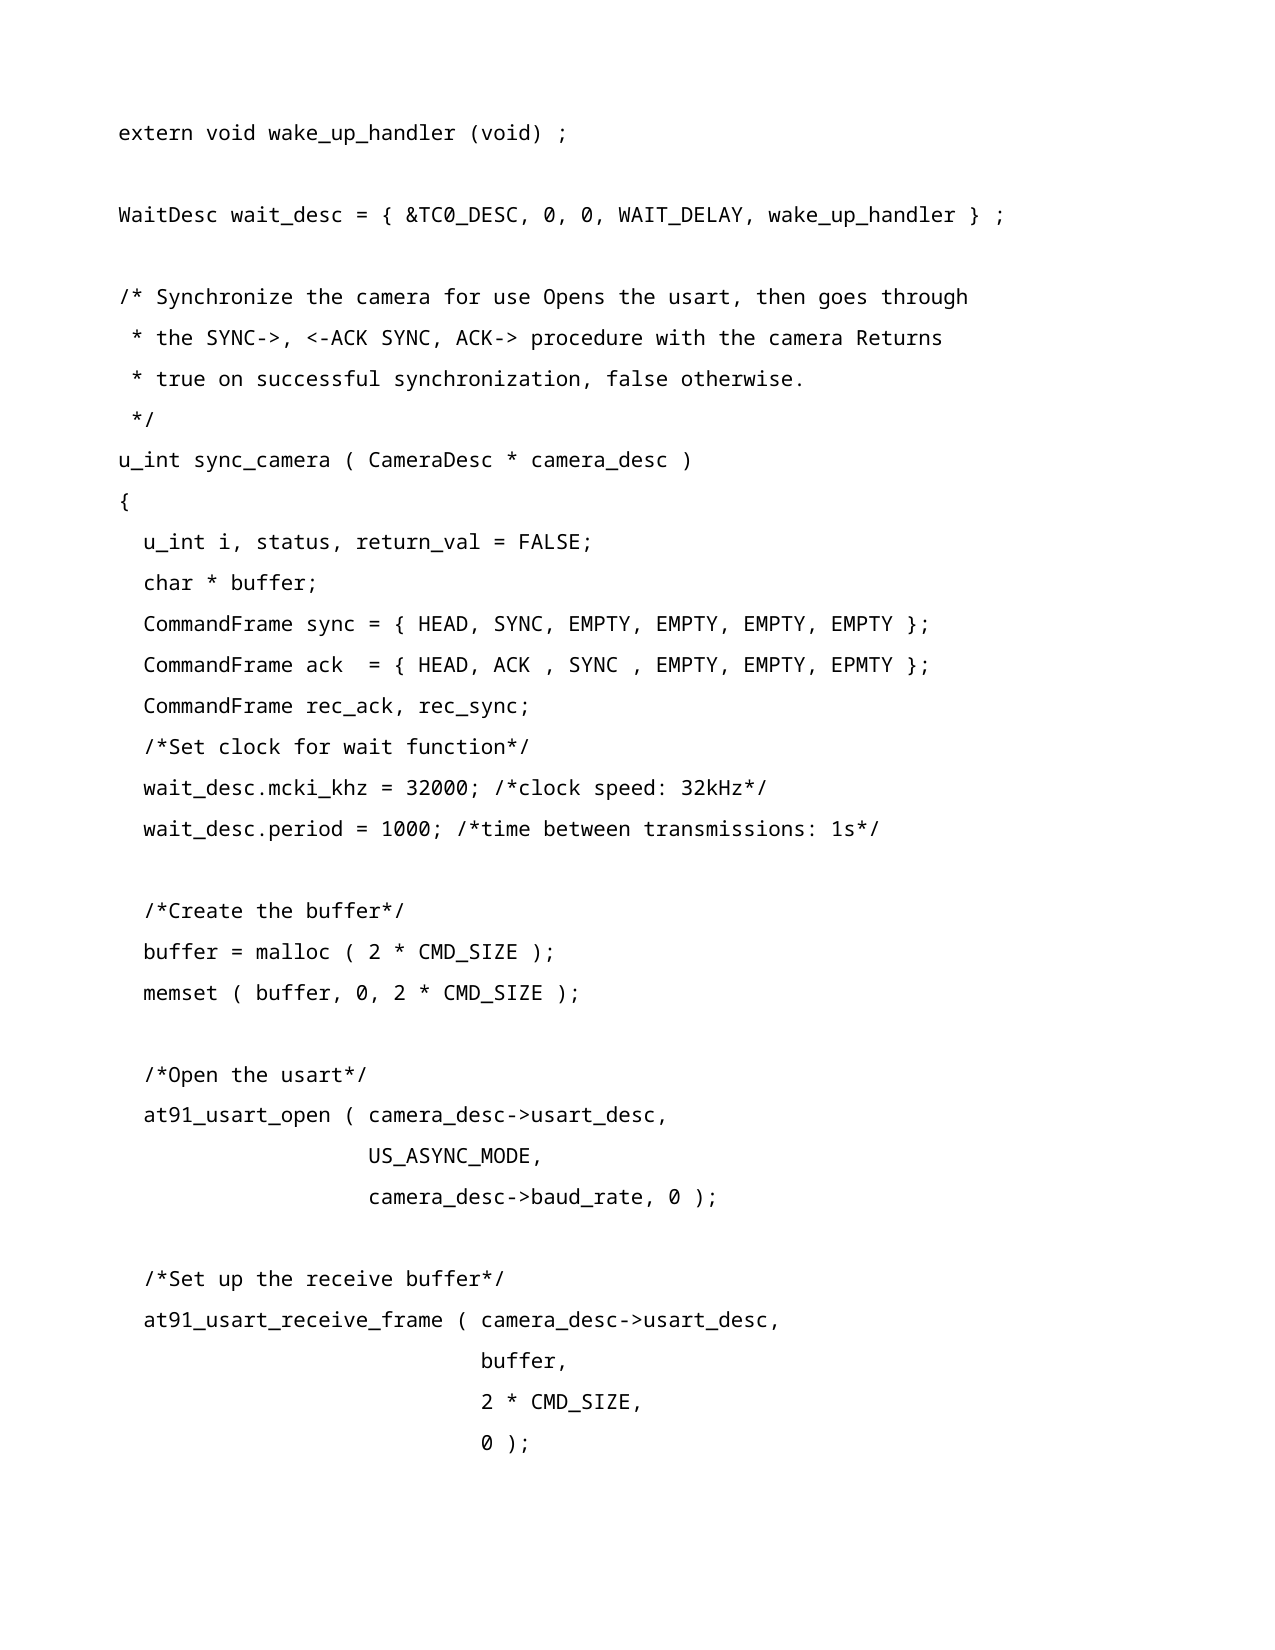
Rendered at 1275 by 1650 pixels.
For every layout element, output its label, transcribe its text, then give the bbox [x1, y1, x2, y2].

text /*Set up the receive buffer*/ [118, 1264, 1157, 1293]
text CommandFrame ack = { HEAD, ACK , SYNC , EMPTY, EMPTY, EPMTY }; [118, 650, 1157, 679]
text buffer = malloc ( 2 * CMD_SIZE ); [118, 937, 1157, 965]
text wait_desc.period = 1000; /*time between transmissions: 1s*/ [118, 814, 1157, 842]
text 2 * CMD_SIZE, [118, 1387, 1157, 1416]
text * the SYNC->, <-ACK SYNC, ACK-> procedure with the camera Returns [118, 323, 1157, 351]
text at91_usart_receive_frame ( camera_desc->usart_desc, [118, 1305, 1157, 1334]
text wait_desc.mcki_khz = 32000; /*clock speed: 32kHz*/ [118, 773, 1157, 802]
text * true on successful synchronization, false otherwise. [118, 364, 1157, 392]
text /*Open the usart*/ [118, 1060, 1157, 1088]
text char * buffer; [118, 568, 1157, 597]
text buffer, [118, 1346, 1157, 1375]
text camera_desc->baud_rate, 0 ); [118, 1182, 1157, 1211]
text { [118, 487, 1157, 515]
text /* Synchronize the camera for use Opens the usart, then goes through [118, 282, 1157, 310]
text 0 ); [118, 1428, 1157, 1457]
text at91_usart_open ( camera_desc->usart_desc, [118, 1101, 1157, 1129]
text extern void wake_up_handler (void) ; [118, 118, 1157, 147]
text /*Create the buffer*/ [118, 896, 1157, 924]
text /*Set clock for wait function*/ [118, 732, 1157, 761]
text */ [118, 405, 1157, 433]
text US_ASYNC_MODE, [118, 1142, 1157, 1170]
text CommandFrame sync = { HEAD, SYNC, EMPTY, EMPTY, EMPTY, EMPTY }; [118, 609, 1157, 638]
text u_int sync_camera ( CameraDesc * camera_desc ) [118, 446, 1157, 474]
text u_int i, status, return_val = FALSE; [118, 527, 1157, 556]
text CommandFrame rec_ack, rec_sync; [118, 691, 1157, 720]
text WaitDesc wait_desc = { &TC0_DESC, 0, 0, WAIT_DELAY, wake_up_handler } ; [118, 200, 1157, 228]
text memset ( buffer, 0, 2 * CMD_SIZE ); [118, 978, 1157, 1006]
